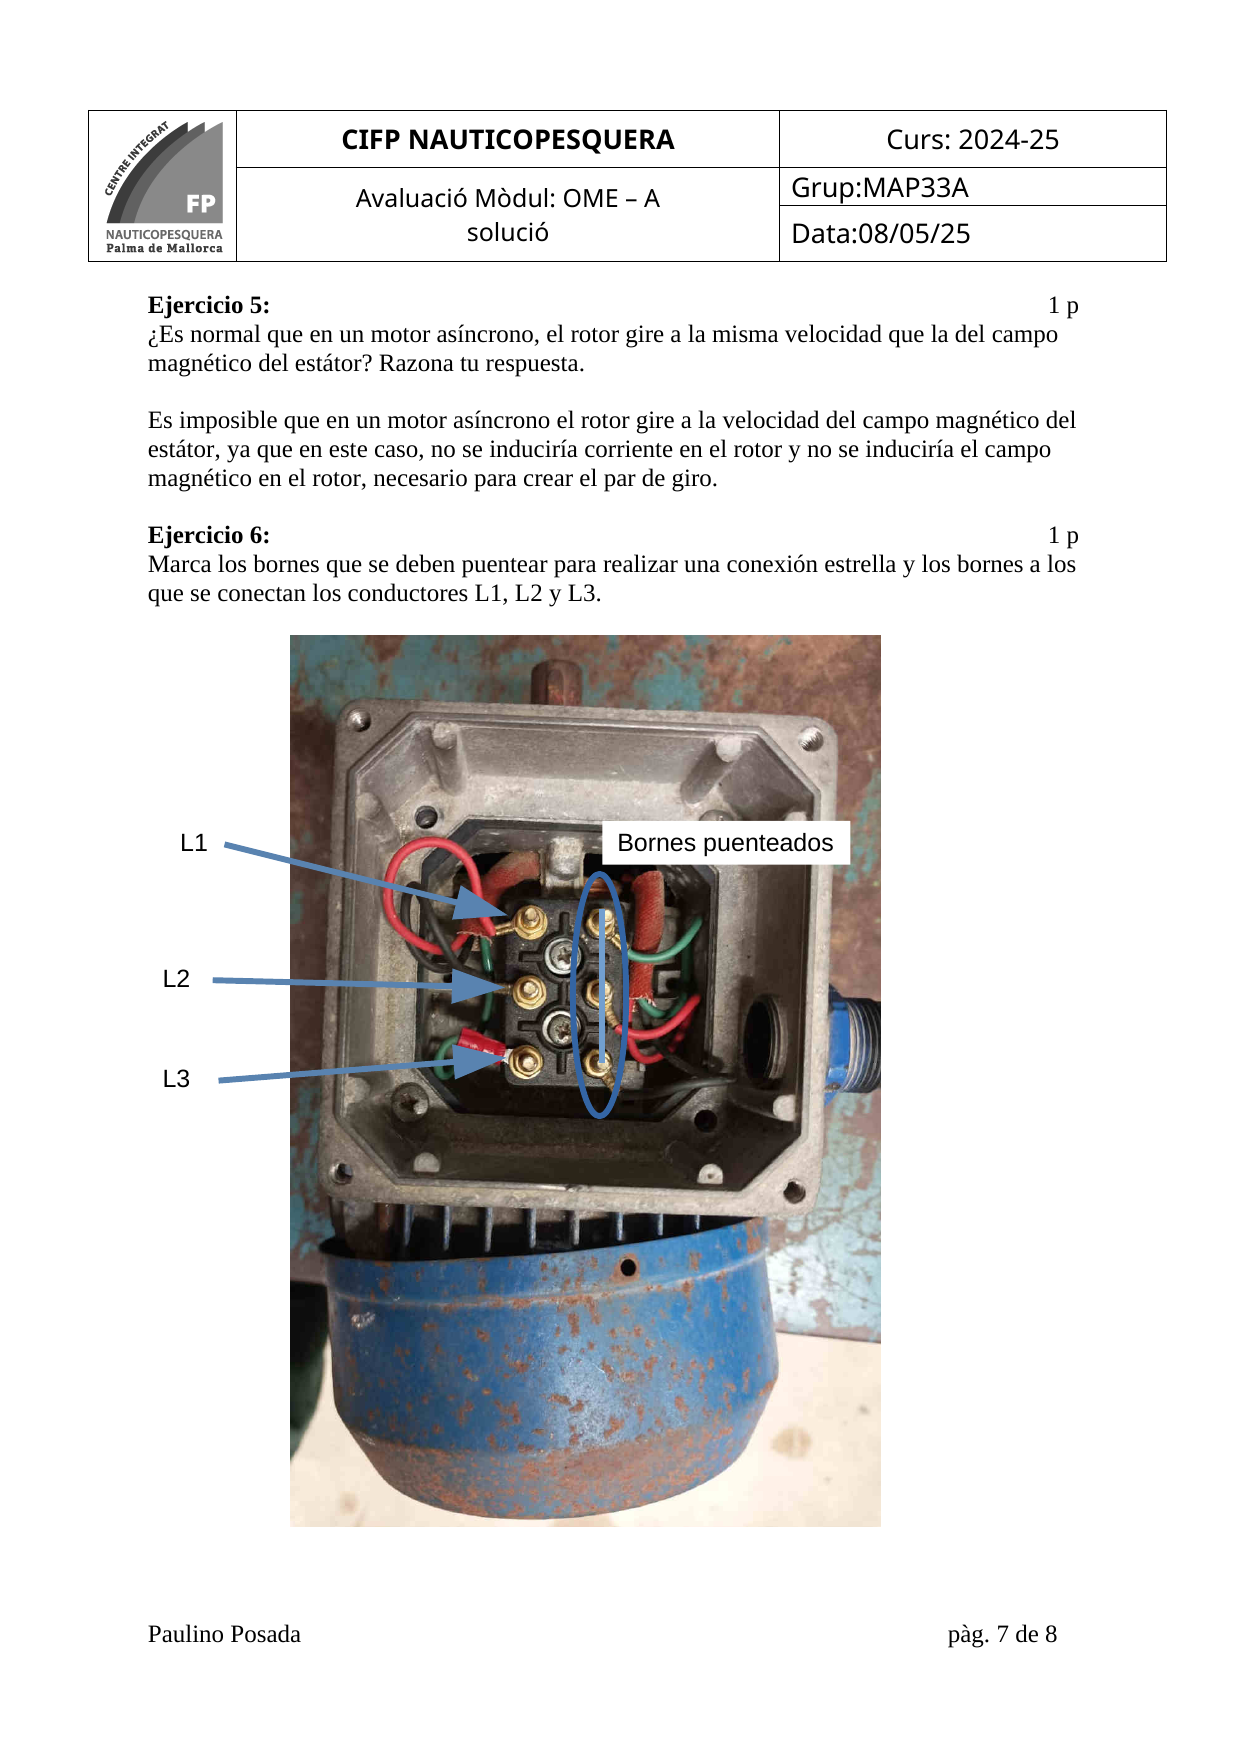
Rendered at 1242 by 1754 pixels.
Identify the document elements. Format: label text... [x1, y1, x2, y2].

text Ejercicio 5: 1 p [148, 290, 1094, 319]
text Es imposible que en un motor asíncrono el rotor gire a la velocidad del campo magnético del estátor, ya que en este caso, no se induciría corriente en el rotor y no se induciría el campo magnético en el rotor, necesario para crear el par de giro. [148, 405, 1094, 492]
picture [100, 111, 229, 260]
text Ejercicio 6: 1 p [148, 520, 1094, 549]
text ¿Es normal que en un motor asíncrono, el rotor gire a la misma velocidad que la del campo magnético del estátor? Razona tu respuesta. [148, 319, 1094, 377]
text Marca los bornes que se deben puentear para realizar una conexión estrella y los bornes a los que se conectan los conductores L1, L2 y L3. [148, 549, 1094, 607]
picture [290, 635, 881, 1527]
